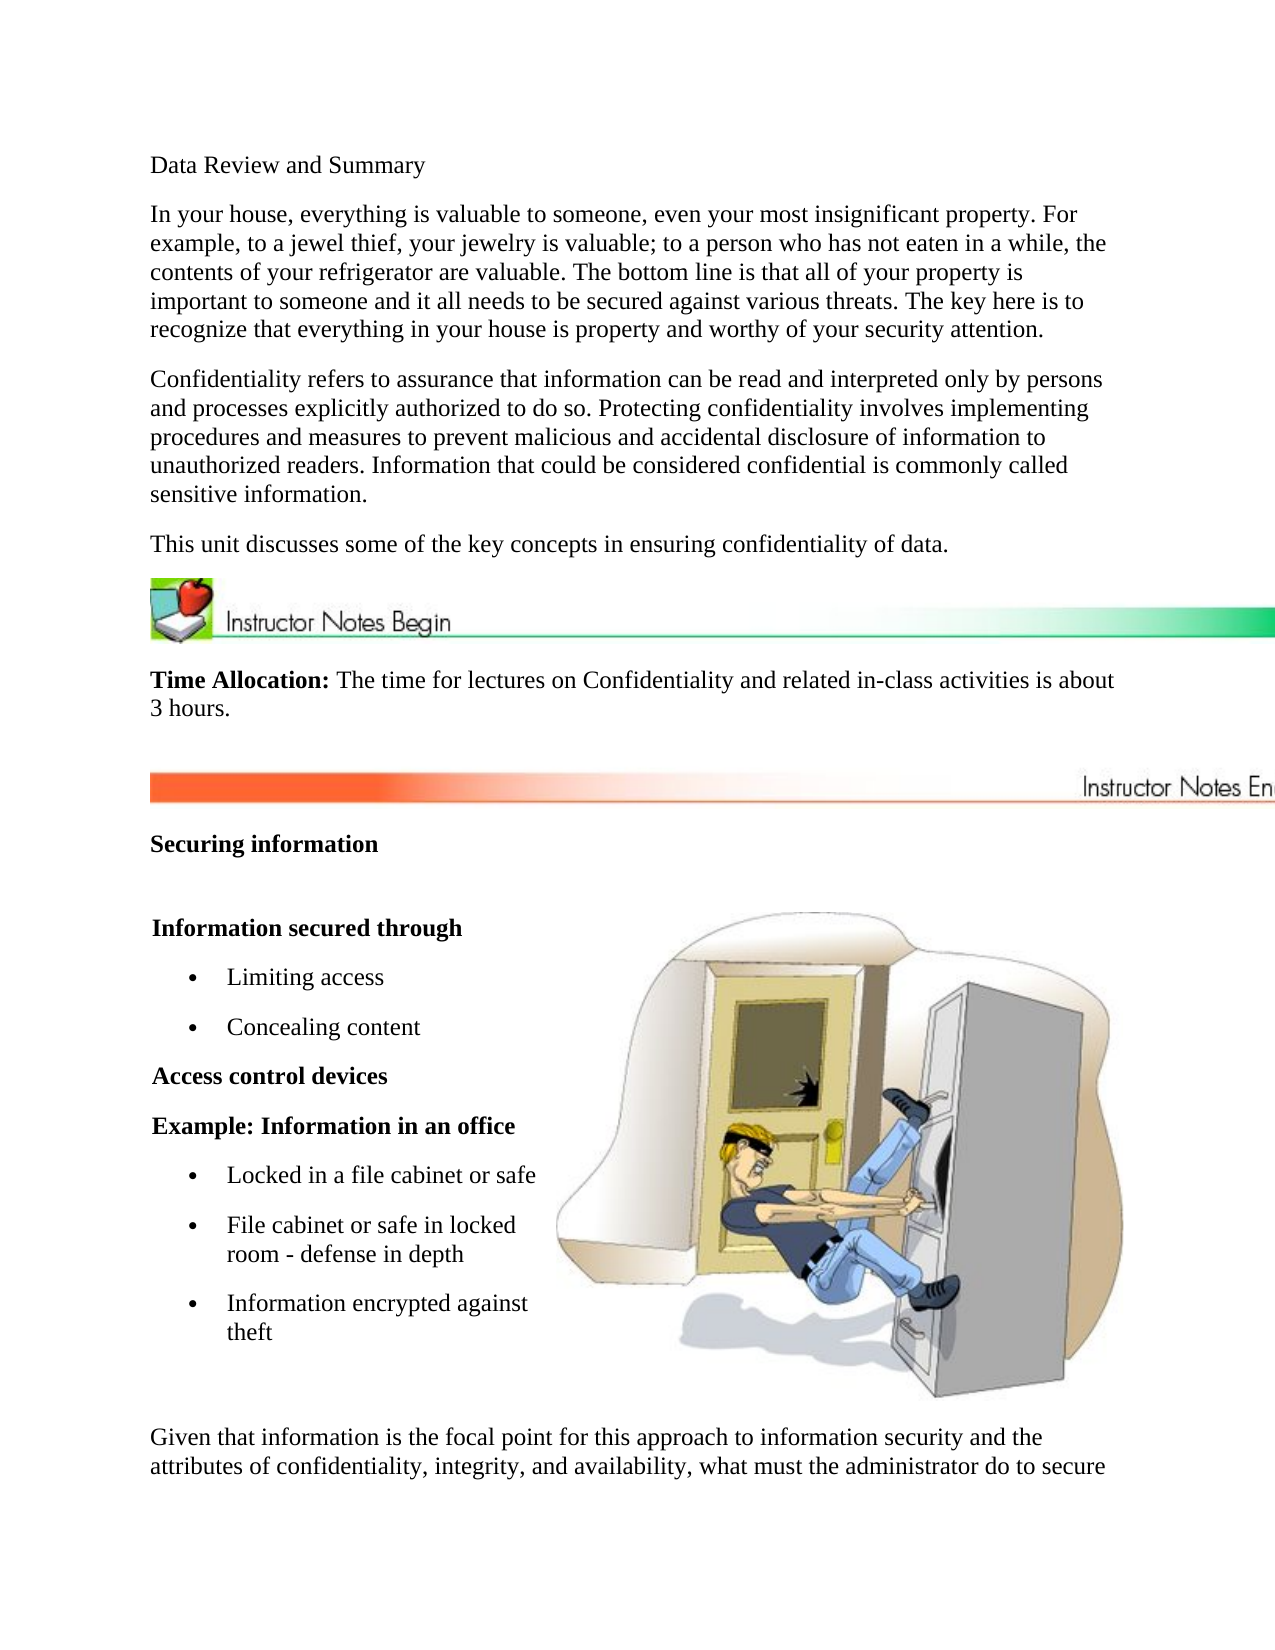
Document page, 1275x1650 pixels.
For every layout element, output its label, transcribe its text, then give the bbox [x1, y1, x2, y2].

text In your house, everything is valuable to someone, even your most insignificant property. For example, to a jewel thief, your jewelry is valuable; to a person who has not eaten in a while, the contents of your refrigerator are valuable. The bottom line is that all of your property is important to someone and it all needs to be secured against various threats. The key here is to recognize that everything in your house is property and worthy of your security attention. [150, 199, 1125, 343]
table_header [150, 869, 555, 901]
table_cell [555, 901, 1134, 1412]
text Securing information [150, 829, 1125, 858]
text Confidentiality refers to assurance that information can be read and interpreted only by persons and processes explicitly authorized to do so. Protecting confidentiality involves implementing procedures and measures to prevent malicious and accidental disclosure of information to unauthorized readers. Information that could be considered confidential is commonly called sensitive information. [150, 364, 1125, 508]
table_header [555, 869, 1134, 901]
text Given that information is the focal point for this approach to information security and the attributes of confidentiality, integrity, and availability, what must the administrator do to secure [150, 1422, 1125, 1480]
table_cell Information secured through Limiting access Concealing content Access control devices Example: Information in an office Locked in a file cabinet or safe File cabinet or safe in locked room - defense in depth Information encrypted against theft [150, 901, 555, 1412]
text Data Review and Summary [150, 150, 1125, 179]
text Time Allocation: The time for lectures on Confidentiality and related in-class activities is about 3 hours. [150, 665, 1125, 722]
text This unit discusses some of the key concepts in ensuring confidentiality of data. [150, 529, 1125, 557]
